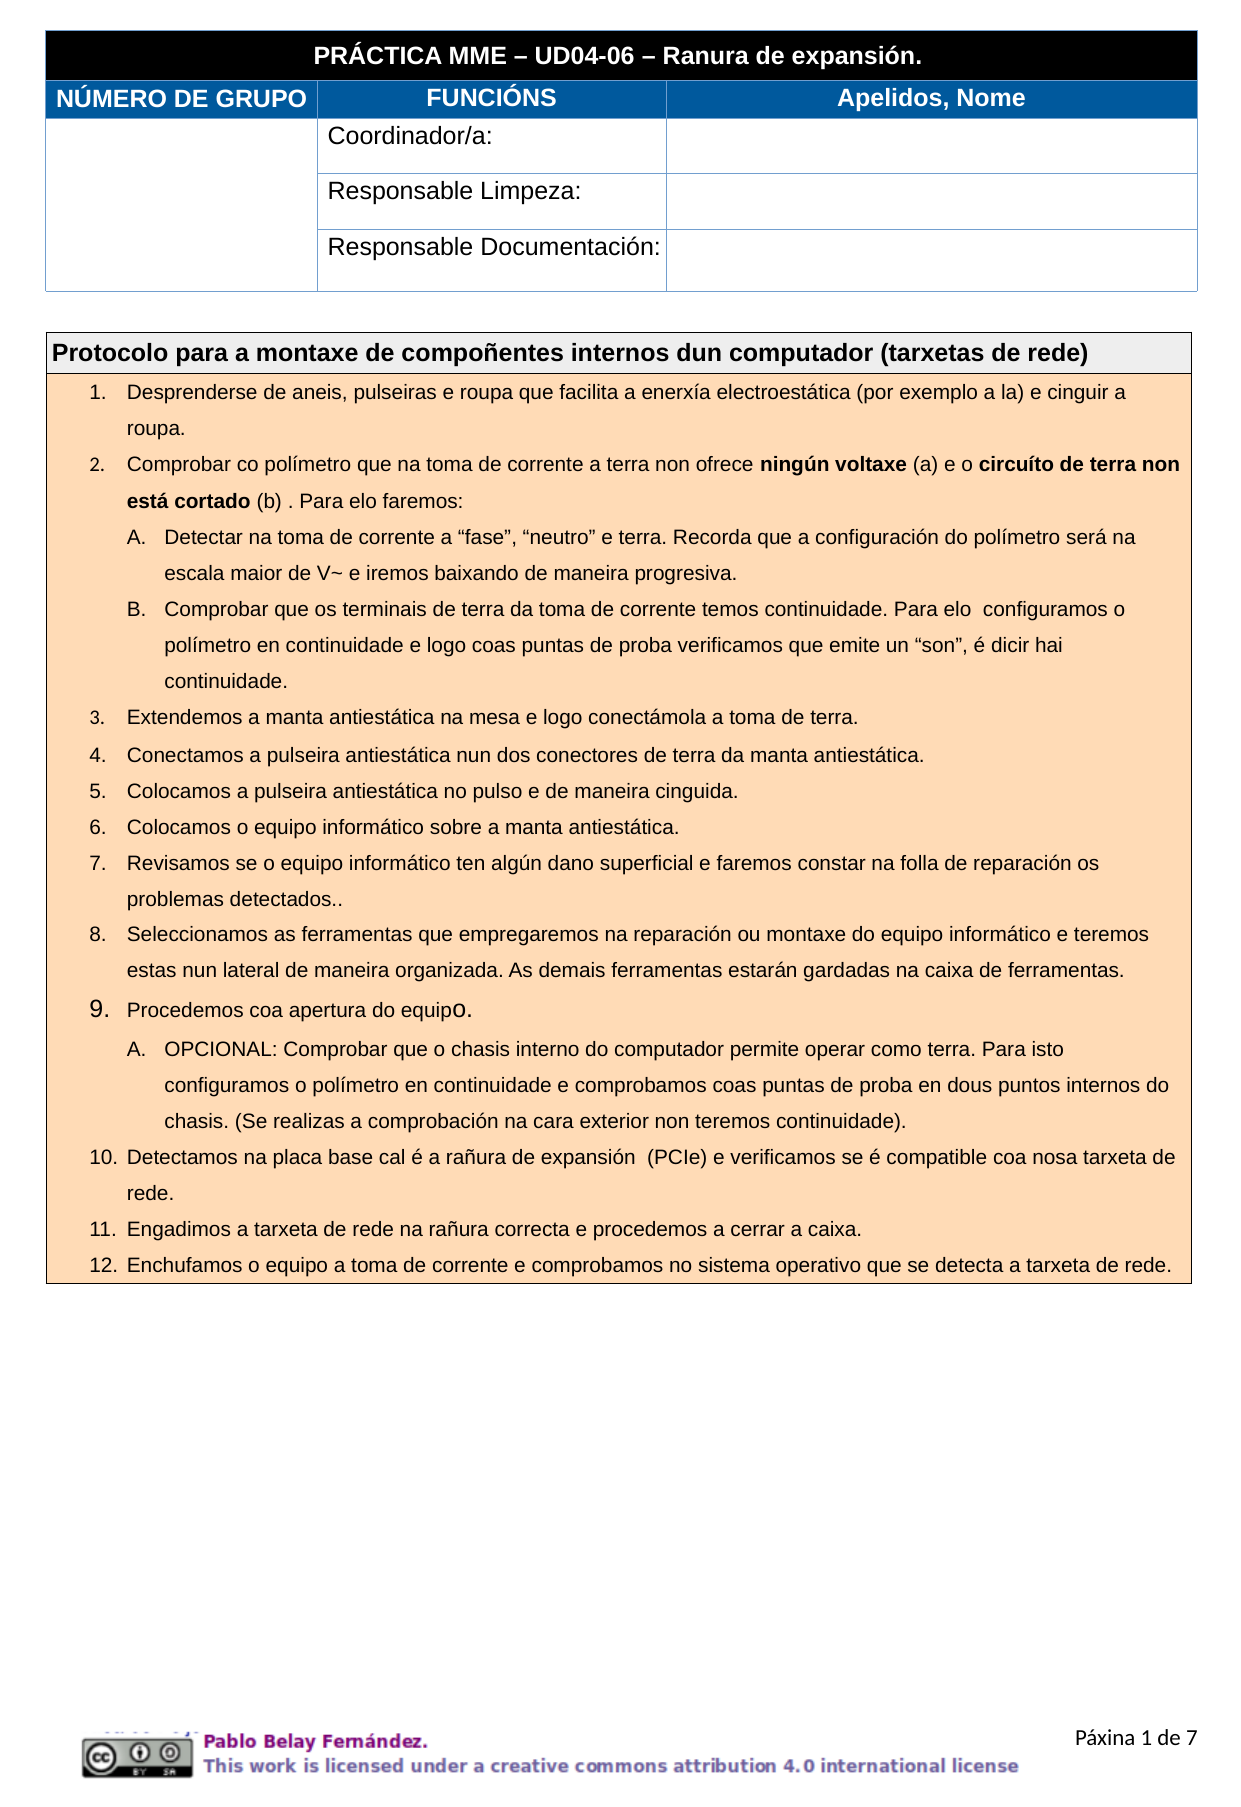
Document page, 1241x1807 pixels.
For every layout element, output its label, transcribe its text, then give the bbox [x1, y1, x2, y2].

table_cell Responsable Documentación: [318, 230, 666, 291]
table_header PRÁCTICA MME – UD04-06 – Ranura de expansión. [46, 31, 1197, 80]
table_cell [667, 119, 1197, 173]
table_cell Coordinador/a: [318, 119, 666, 173]
picture [65, 1722, 1035, 1787]
table_cell [667, 230, 1197, 291]
table_cell Responsable Limpeza: [318, 174, 666, 229]
table_header Protocolo para a montaxe de compoñentes internos dun computador (tarxetas de rede) [47, 333, 1191, 373]
table_cell NÚMERO DE GRUPO [46, 81, 317, 118]
table_cell Desprenderse de aneis, pulseiras e roupa que facilita a enerxía electroestática (por exemplo a la) e cinguir a roupa. Comprobar co polímetro que na toma de corrente a terra non ofrece ningún voltaxe (a) e o circuíto de terra non está cortado (b) . Para elo faremos: Detectar na toma de corrente a “fase”, “neutro” e terra. Recorda que a configuración do polímetro será na escala maior de V~ e iremos baixando de maneira progresiva. Comprobar que os terminais de terra da toma de corrente temos continuidade. Para elo configuramos o polímetro en continuidade e logo coas puntas de proba verificamos que emite un “son”, é dicir hai continuidade. Extendemos a manta antiestática na mesa e logo conectámola a toma de terra. Conectamos a pulseira antiestática nun dos conectores de terra da manta antiestática. Colocamos a pulseira antiestática no pulso e de maneira cinguida. Colocamos o equipo informático sobre a manta antiestática. Revisamos se o equipo informático ten algún dano superficial e faremos constar na folla de reparación os problemas detectados.. Seleccionamos as ferramentas que empregaremos na reparación ou montaxe do equipo informático e teremos estas nun lateral de maneira organizada. As demais ferramentas estarán gardadas na caixa de ferramentas. Procedemos coa apertura do equipo. OPCIONAL: Comprobar que o chasis interno do computador permite operar como terra. Para isto configuramos o polímetro en continuidade e comprobamos coas puntas de proba en dous puntos internos do chasis. (Se realizas a comprobación na cara exterior non teremos continuidade). Detectamos na placa base cal é a rañura de expansión (PCIe) e verificamos se é compatible coa nosa tarxeta de rede. Engadimos a tarxeta de rede na rañura correcta e procedemos a cerrar a caixa. Enchufamos o equipo a toma de corrente e comprobamos no sistema operativo que se detecta a tarxeta de rede. [47, 374, 1191, 1283]
table_cell FUNCIÓNS [318, 81, 666, 118]
table_cell Apelidos, Nome [667, 81, 1197, 118]
table_cell [667, 174, 1197, 229]
table_cell [46, 119, 317, 291]
